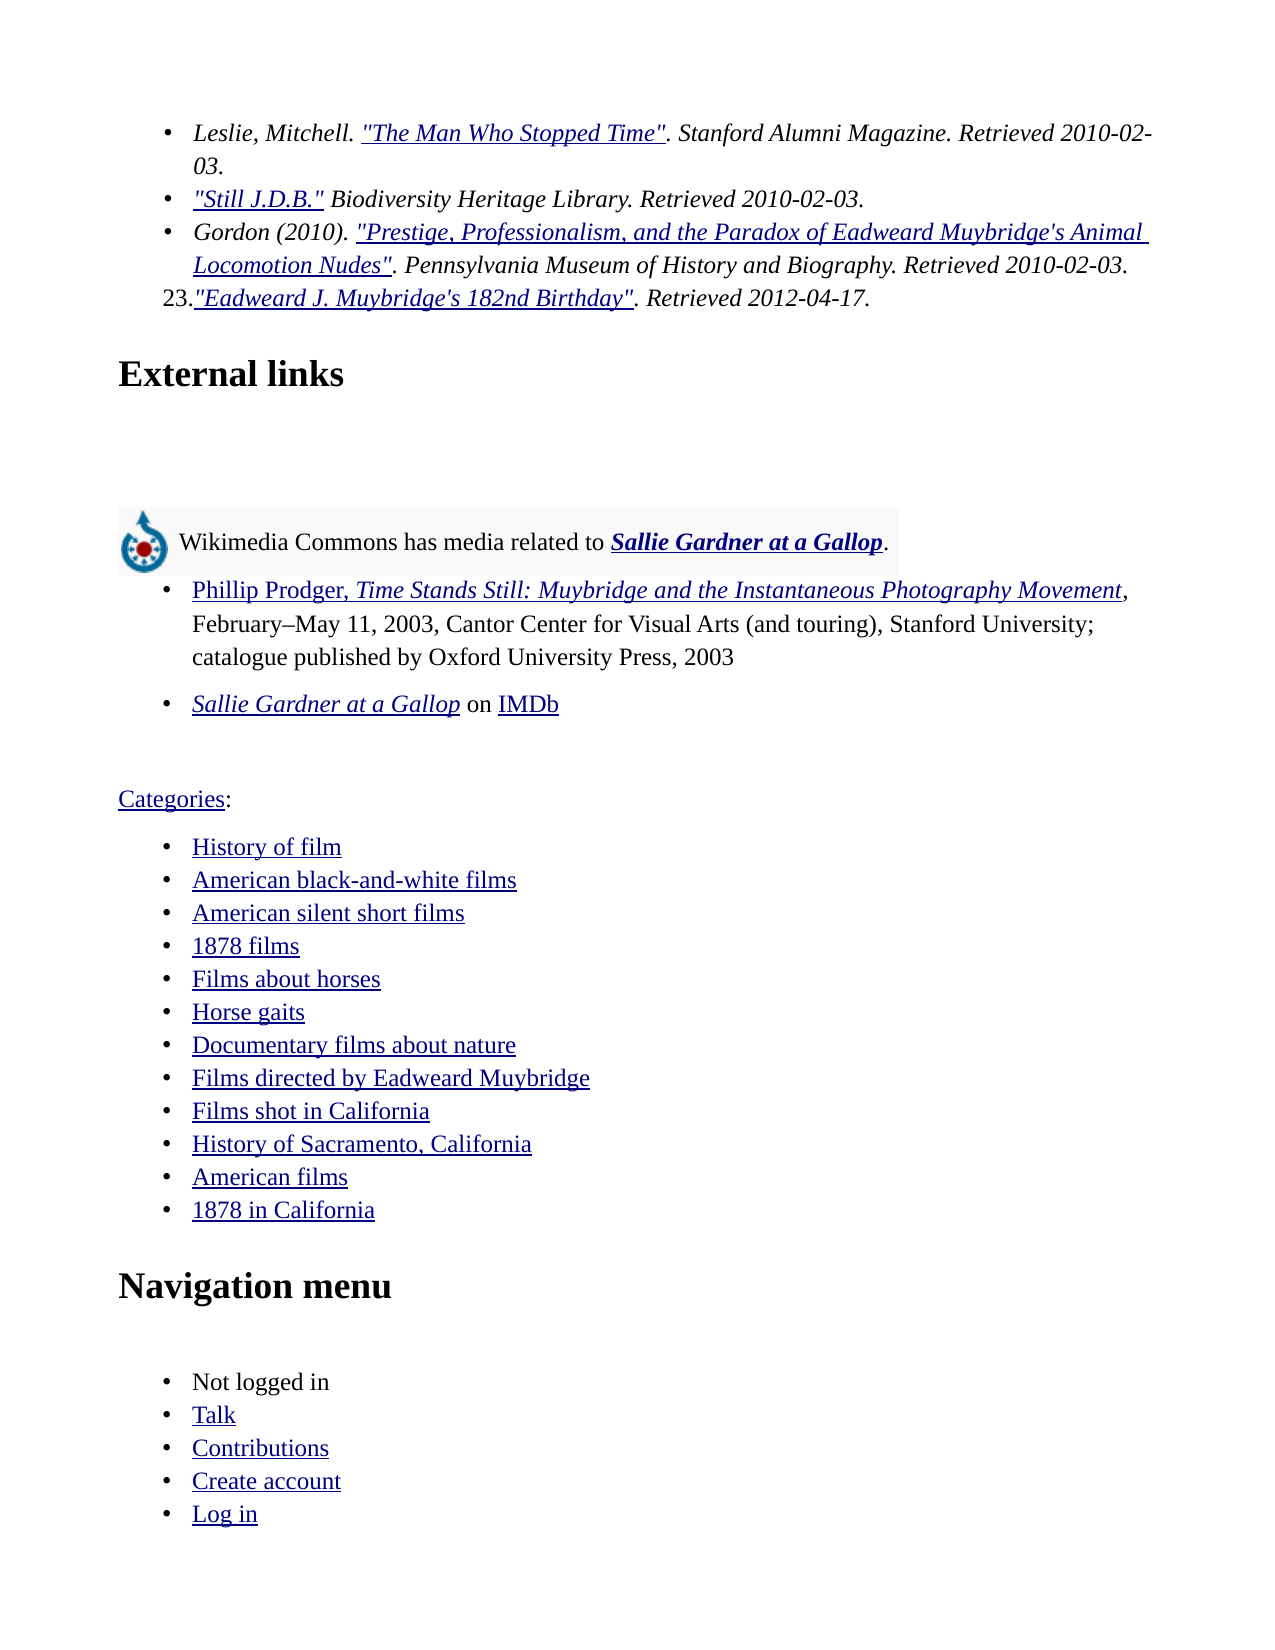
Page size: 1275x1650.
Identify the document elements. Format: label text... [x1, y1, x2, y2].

list Films directed by Eadweard Muybridge [162, 1063, 1157, 1092]
list Create account [162, 1466, 1157, 1495]
list Talk [162, 1400, 1157, 1429]
list "Eadweard J. Muybridge's 182nd Birthday". Retrieved 2012-04-17. [162, 283, 1157, 312]
list Documentary films about nature [162, 1030, 1157, 1059]
text Categories: [118, 784, 1157, 813]
subtitle External links [118, 352, 1157, 395]
list American black-and-white films [162, 865, 1157, 894]
list Horse gaits [162, 997, 1157, 1026]
list History of film [162, 832, 1157, 861]
list American silent short films [162, 898, 1157, 927]
list Films shot in California [162, 1096, 1157, 1125]
list 1878 films [162, 931, 1157, 960]
list Leslie, Mitchell. "The Man Who Stopped Time". Stanford Alumni Magazine. Retrieved 2010-02-03. [164, 118, 1157, 180]
list History of Sacramento, California [162, 1129, 1157, 1158]
list Sallie Gardner at a Gallop on IMDb [162, 689, 1157, 718]
picture [121, 510, 168, 573]
list Films about horses [162, 964, 1157, 993]
list Not logged in [162, 1367, 1157, 1396]
list "Still J.D.B." Biodiversity Heritage Library. Retrieved 2010-02-03. [164, 184, 1157, 213]
list 1878 in California [162, 1195, 1157, 1224]
list Gordon (2010). "Prestige, Professionalism, and the Paradox of Eadweard Muybridge's Animal Locomotion Nudes". Pennsylvania Museum of History and Biography. Retrieved 2010-02-03. [164, 217, 1157, 279]
table_header [118, 507, 176, 576]
table_header Wikimedia Commons has media related to Sallie Gardner at a Gallop. [176, 507, 899, 576]
list Contributions [162, 1433, 1157, 1462]
subtitle Navigation menu [118, 1264, 1157, 1307]
list Phillip Prodger, Time Stands Still: Muybridge and the Instantaneous Photography Movement, February–May 11, 2003, Cantor Center for Visual Arts (and touring), Stanford University; catalogue published by Oxford University Press, 2003 [162, 576, 1157, 670]
list American films [162, 1162, 1157, 1191]
list Log in [162, 1499, 1157, 1528]
